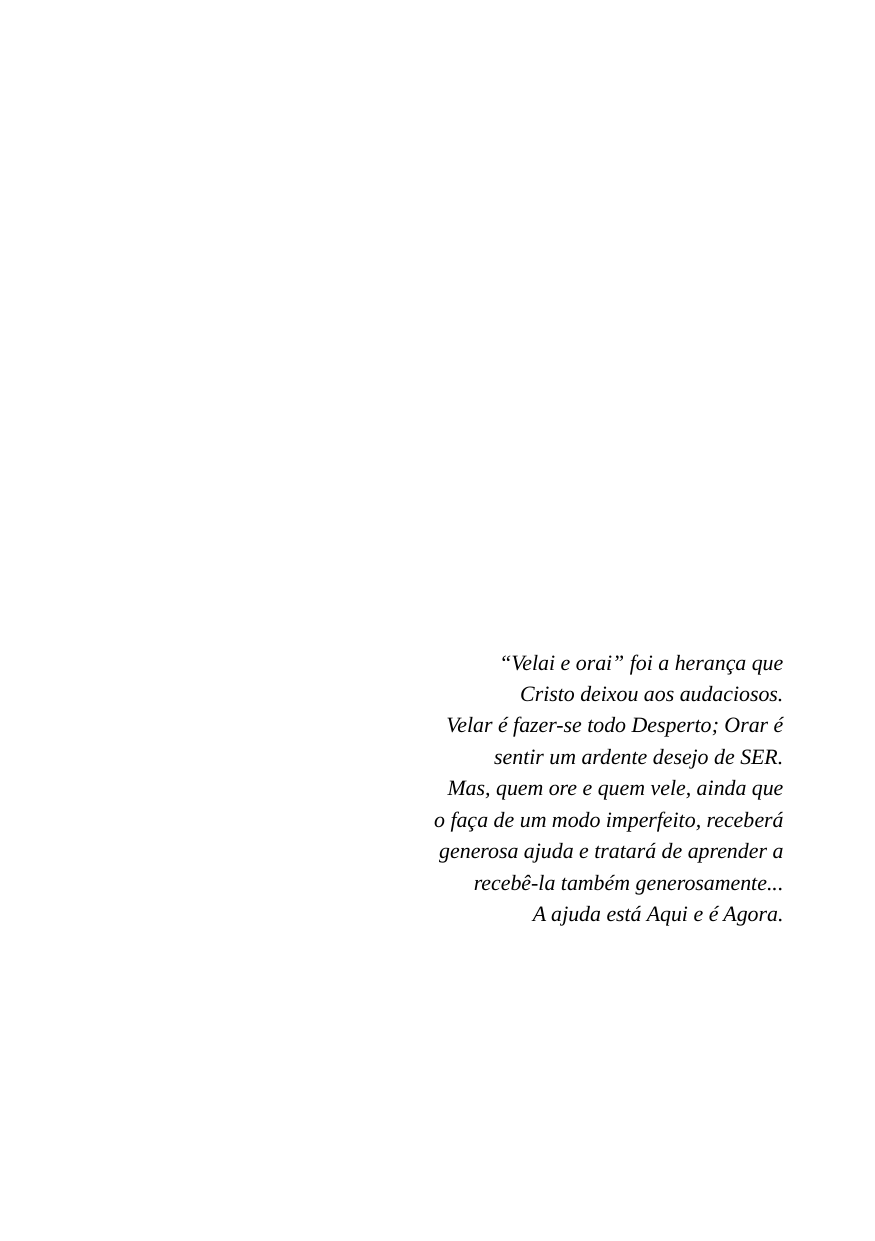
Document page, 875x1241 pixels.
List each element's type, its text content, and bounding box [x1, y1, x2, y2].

text “Velai e orai” foi a herança que [106, 649, 786, 675]
text o faça de um modo imperfeito, receberá [106, 807, 786, 832]
text A ajuda está Aqui e é Agora. [106, 901, 786, 926]
text generosa ajuda e tratará de aprender a [106, 838, 786, 863]
text Velar é fazer-se todo Desperto; Orar é [106, 712, 786, 738]
text recebê-la também generosamente... [106, 870, 786, 895]
text sentir um ardente desejo de SER. [106, 744, 786, 769]
text Mas, quem ore e quem vele, ainda que [106, 775, 786, 801]
text Cristo deixou aos audaciosos. [106, 681, 786, 706]
